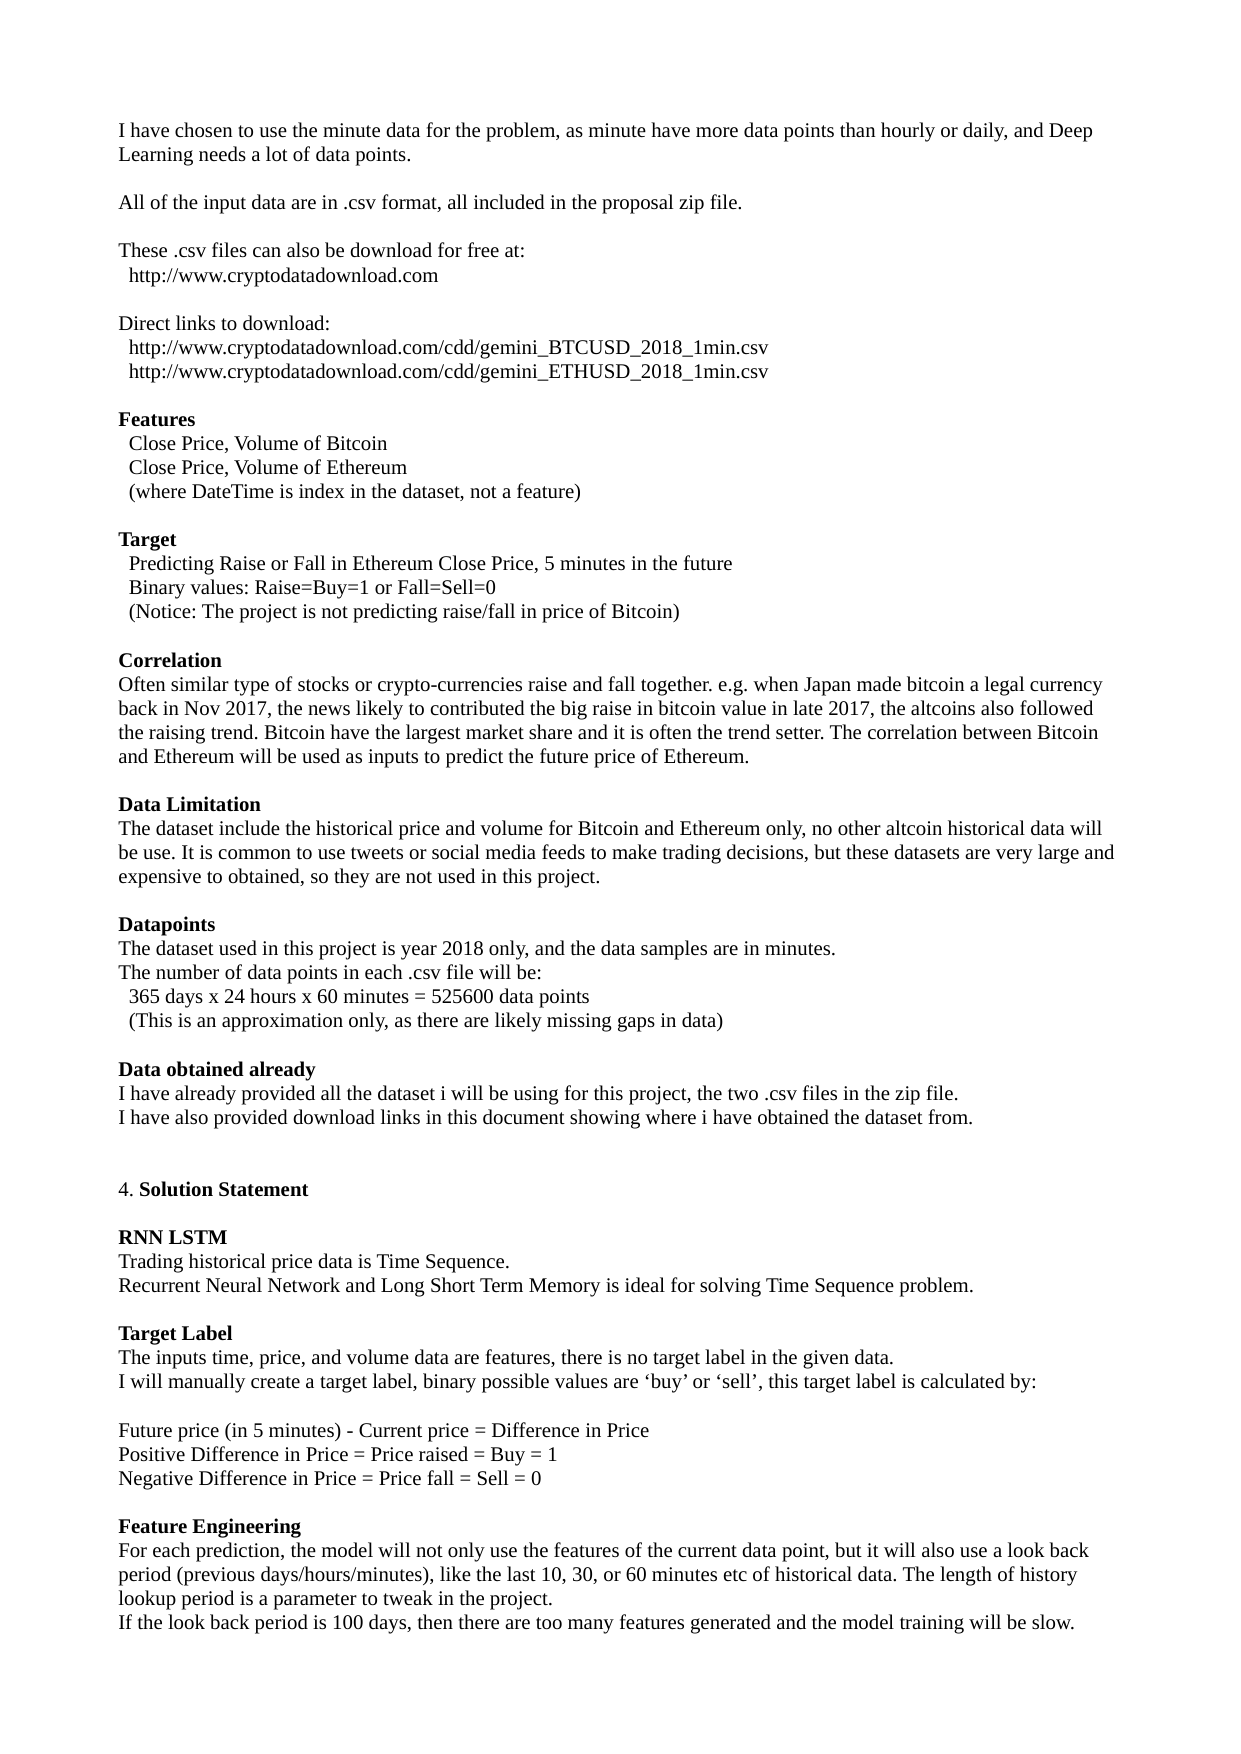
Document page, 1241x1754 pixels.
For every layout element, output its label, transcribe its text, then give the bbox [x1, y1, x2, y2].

text Datapoints [118, 912, 1122, 936]
text I have already provided all the dataset i will be using for this project, the two .csv files in the zip file. [118, 1081, 1122, 1105]
text If the look back period is 100 days, then there are too many features generated and the model training will be slow. [118, 1610, 1122, 1634]
text I have chosen to use the minute data for the problem, as minute have more data points than hourly or daily, and Deep Learning needs a lot of data points. [118, 118, 1122, 166]
text RNN LSTM [118, 1225, 1122, 1249]
text Future price (in 5 minutes) - Current price = Difference in Price [118, 1417, 1122, 1442]
text For each prediction, the model will not only use the features of the current data point, but it will also use a look back period (previous days/hours/minutes), like the last 10, 30, or 60 minutes etc of historical data. The length of history lookup period is a parameter to tweak in the project. [118, 1538, 1122, 1610]
text Close Price, Volume of Bitcoin [118, 431, 1122, 455]
text I have also provided download links in this document showing where i have obtained the dataset from. [118, 1105, 1122, 1129]
text Trading historical price data is Time Sequence. [118, 1249, 1122, 1273]
text Feature Engineering [118, 1514, 1122, 1538]
text http://www.cryptodatadownload.com [118, 262, 1122, 287]
text Recurrent Neural Network and Long Short Term Memory is ideal for solving Time Sequence problem. [118, 1273, 1122, 1297]
text Target Label [118, 1321, 1122, 1345]
text (where DateTime is index in the dataset, not a feature) [118, 479, 1122, 503]
text Negative Difference in Price = Price fall = Sell = 0 [118, 1466, 1122, 1490]
text http://www.cryptodatadownload.com/cdd/gemini_BTCUSD_2018_1min.csv [118, 335, 1122, 359]
text The number of data points in each .csv file will be: [118, 960, 1122, 984]
text Positive Difference in Price = Price raised = Buy = 1 [118, 1442, 1122, 1466]
text The inputs time, price, and volume data are features, there is no target label in the given data. [118, 1345, 1122, 1369]
text 365 days x 24 hours x 60 minutes = 525600 data points [118, 984, 1122, 1008]
text The dataset used in this project is year 2018 only, and the data samples are in minutes. [118, 936, 1122, 960]
text Correlation [118, 647, 1122, 672]
text (Notice: The project is not predicting raise/fall in price of Bitcoin) [118, 599, 1122, 623]
text These .csv files can also be download for free at: [118, 238, 1122, 262]
text Target [118, 527, 1122, 551]
text All of the input data are in .csv format, all included in the proposal zip file. [118, 190, 1122, 214]
text Often similar type of stocks or crypto-currencies raise and fall together. e.g. when Japan made bitcoin a legal currency back in Nov 2017, the news likely to contributed the big raise in bitcoin value in late 2017, the altcoins also followed the raising trend. Bitcoin have the largest market share and it is often the trend setter. The correlation between Bitcoin and Ethereum will be used as inputs to predict the future price of Ethereum. [118, 672, 1122, 768]
text Features [118, 407, 1122, 431]
text Direct links to download: [118, 311, 1122, 335]
text Predicting Raise or Fall in Ethereum Close Price, 5 minutes in the future [118, 551, 1122, 575]
text I will manually create a target label, binary possible values are ‘buy’ or ‘sell’, this target label is calculated by: [118, 1369, 1122, 1393]
text Data obtained already [118, 1057, 1122, 1081]
text http://www.cryptodatadownload.com/cdd/gemini_ETHUSD_2018_1min.csv [118, 359, 1122, 383]
text Binary values: Raise=Buy=1 or Fall=Sell=0 [118, 575, 1122, 599]
text Data Limitation [118, 792, 1122, 816]
text 4. Solution Statement [118, 1177, 1122, 1201]
text (This is an approximation only, as there are likely missing gaps in data) [118, 1008, 1122, 1032]
text The dataset include the historical price and volume for Bitcoin and Ethereum only, no other altcoin historical data will be use. It is common to use tweets or social media feeds to make trading decisions, but these datasets are very large and expensive to obtained, so they are not used in this project. [118, 816, 1122, 888]
text Close Price, Volume of Ethereum [118, 455, 1122, 479]
